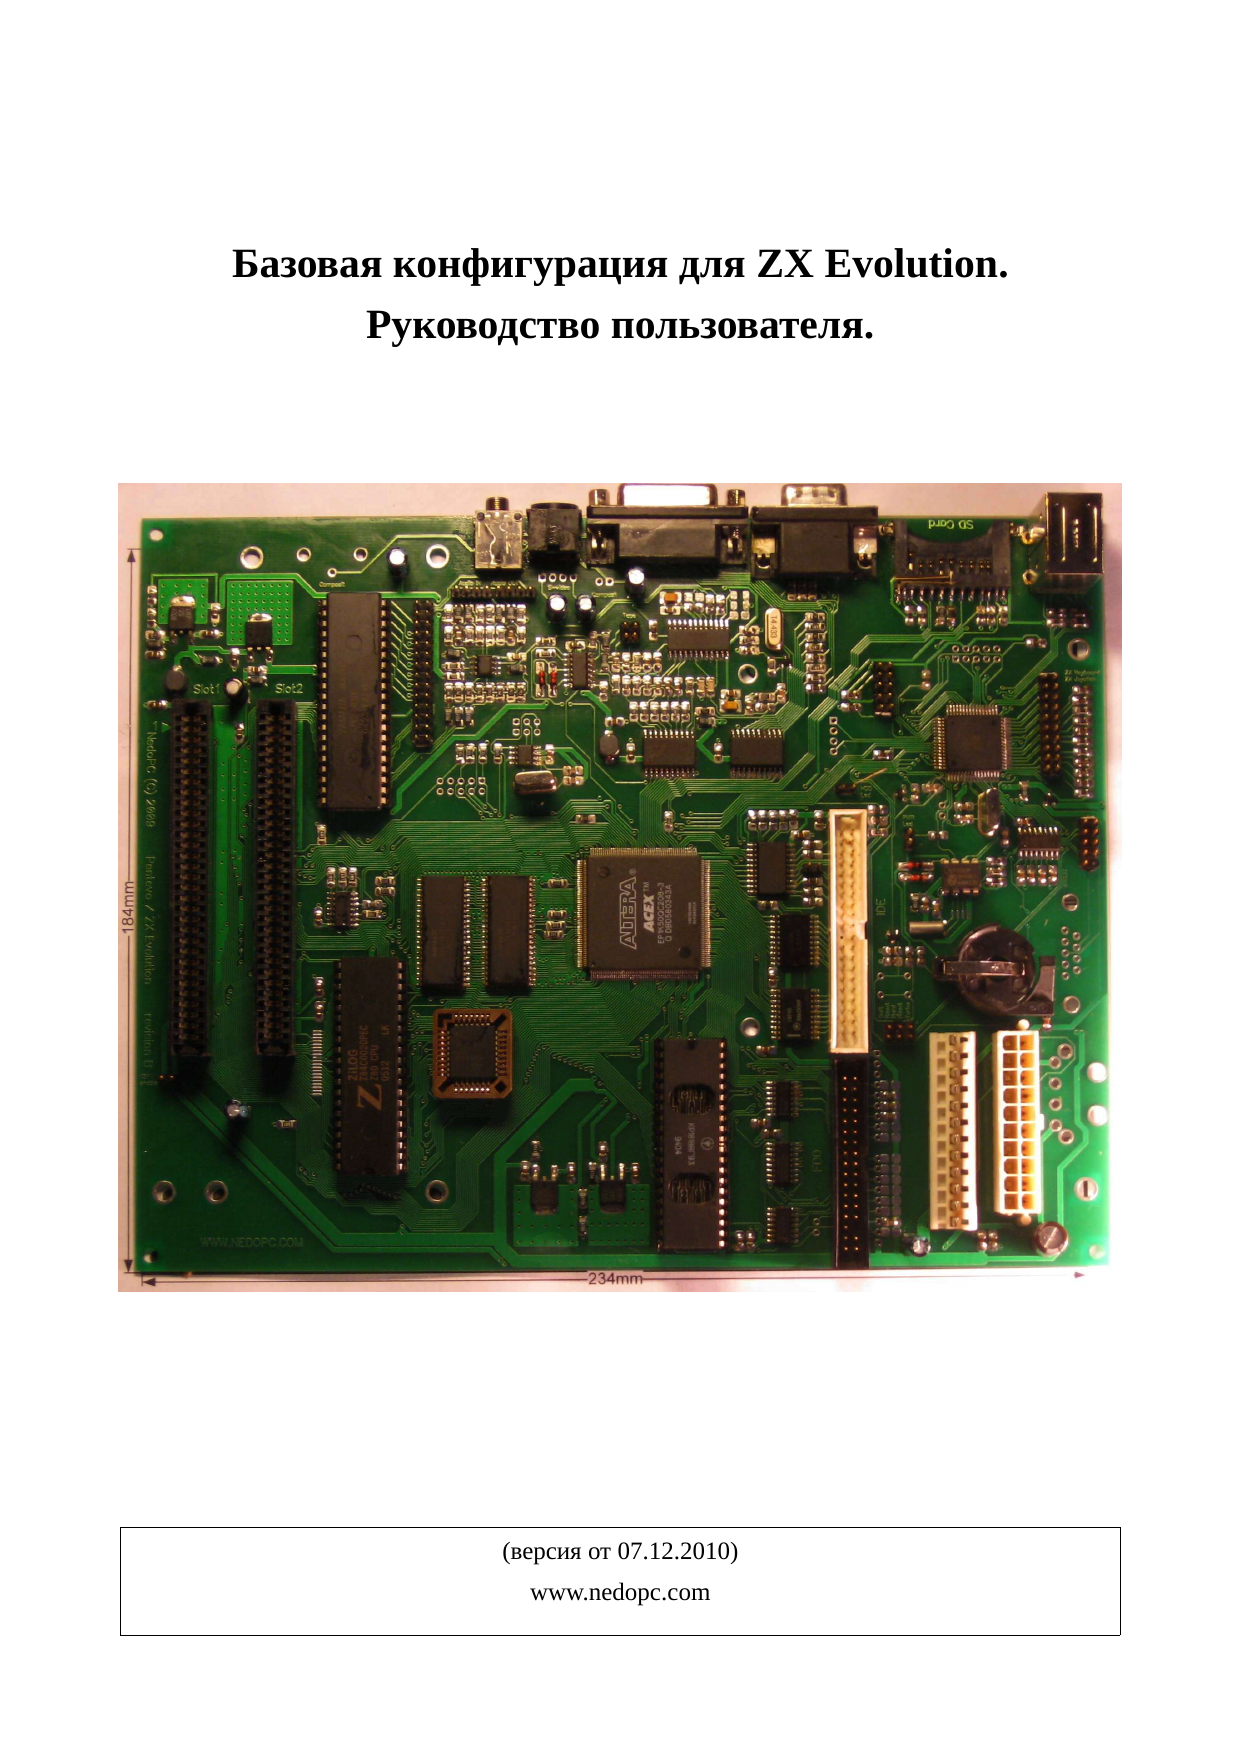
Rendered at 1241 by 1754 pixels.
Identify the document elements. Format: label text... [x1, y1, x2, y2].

text Базовая конфигурация для ZX Evolution. [118, 239, 1122, 287]
text (версия от 07.12.2010) [129, 1536, 1111, 1565]
text www.nedopc.com [129, 1577, 1111, 1606]
picture [118, 483, 1122, 1292]
text Руководство пользователя. [118, 299, 1122, 347]
